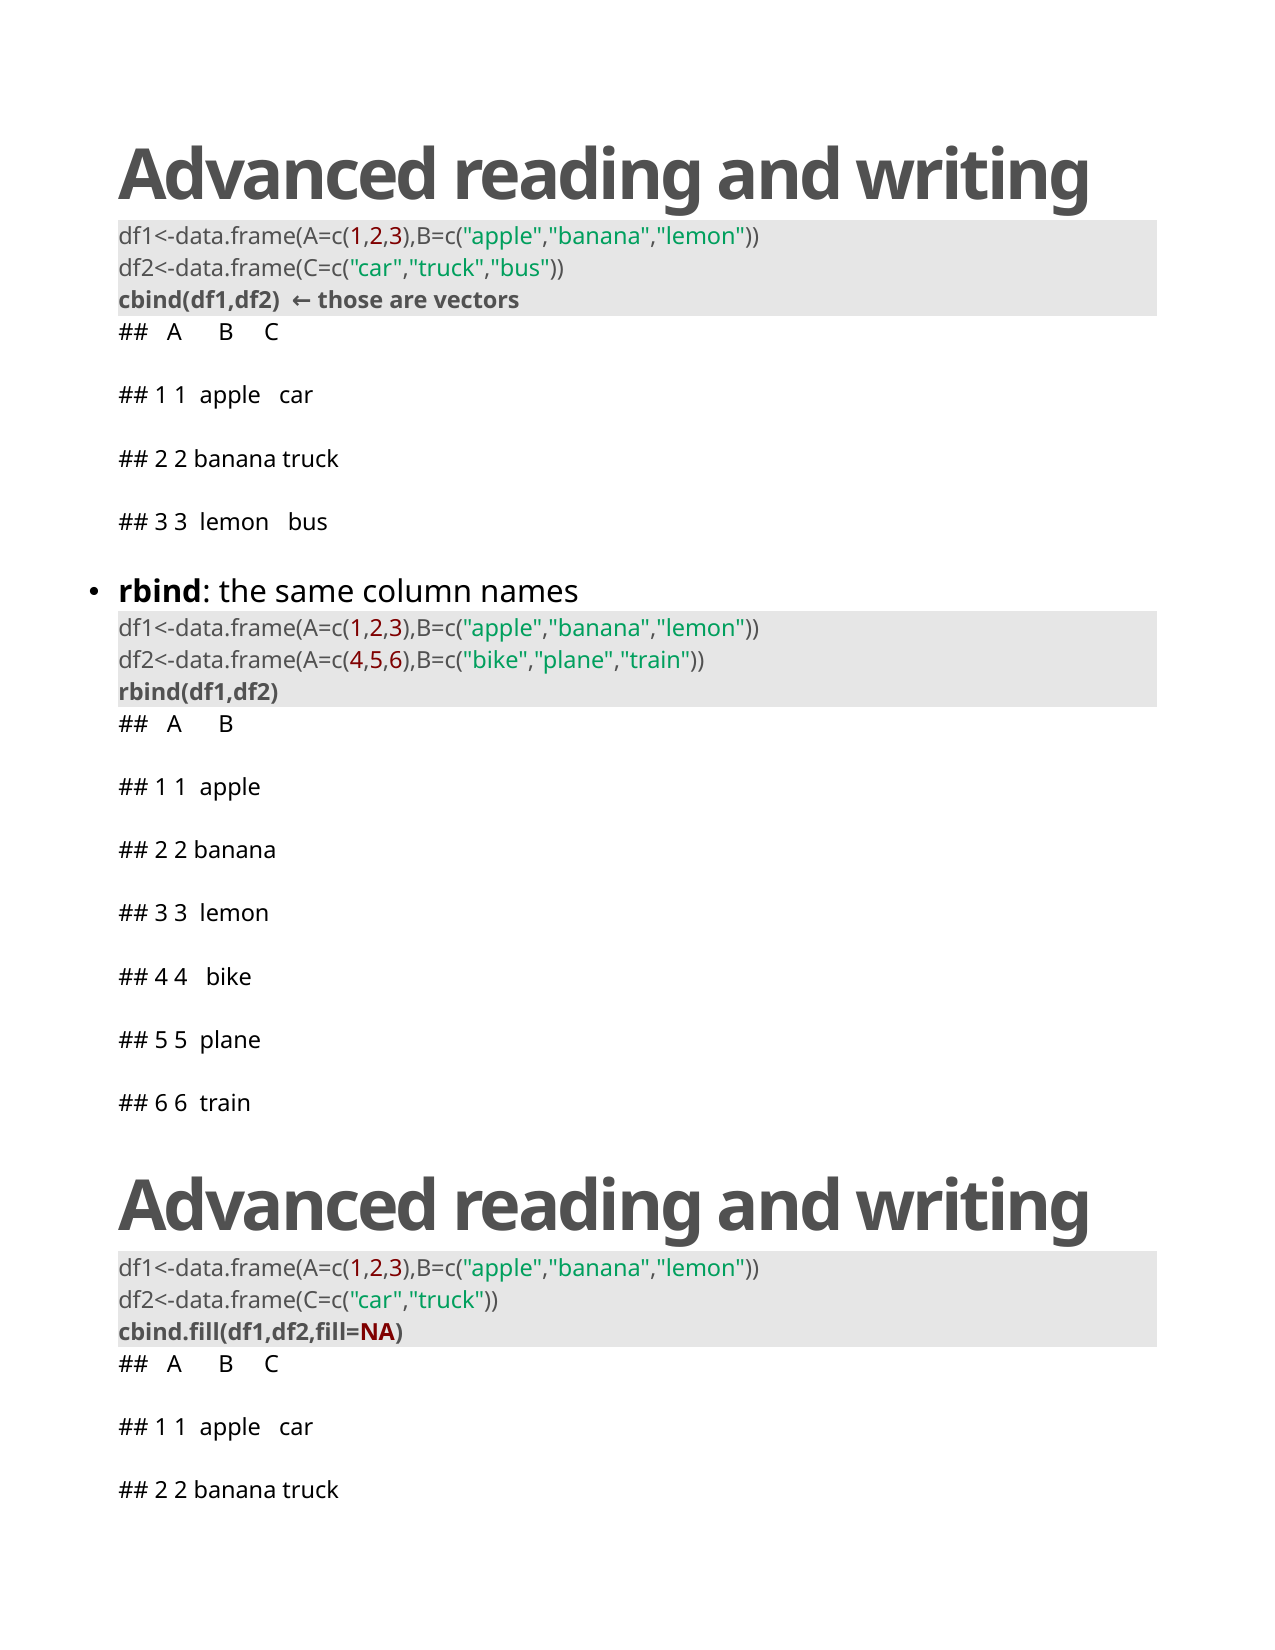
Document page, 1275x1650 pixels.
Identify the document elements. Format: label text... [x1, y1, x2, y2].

text rbind(df1,df2) [118, 675, 1157, 707]
text ## 2 2 banana truck [118, 1474, 1157, 1506]
text ## 3 3 lemon [118, 897, 1157, 929]
text ## 2 2 banana truck [118, 442, 1157, 474]
text ## A B [118, 707, 1157, 739]
subtitle Advanced reading and writing [118, 118, 1157, 220]
text df2<-data.frame(A=c(4,5,6),B=c("bike","plane","train")) [118, 643, 1157, 675]
text ## 2 2 banana [118, 833, 1157, 866]
text cbind(df1,df2) ← those are vectors [118, 284, 1157, 316]
text df1<-data.frame(A=c(1,2,3),B=c("apple","banana","lemon")) [118, 220, 1157, 252]
text ## 1 1 apple car [118, 379, 1157, 411]
text ## A B C [118, 1347, 1157, 1379]
text ## 3 3 lemon bus [118, 505, 1157, 537]
text df2<-data.frame(C=c("car","truck","bus")) [118, 252, 1157, 284]
text df1<-data.frame(A=c(1,2,3),B=c("apple","banana","lemon")) [118, 1251, 1157, 1283]
text df2<-data.frame(C=c("car","truck")) [118, 1283, 1157, 1315]
subtitle Advanced reading and writing [118, 1150, 1157, 1251]
text ## 1 1 apple car [118, 1410, 1157, 1442]
text df1<-data.frame(A=c(1,2,3),B=c("apple","banana","lemon")) [118, 611, 1157, 643]
text cbind.fill(df1,df2,fill=NA) [118, 1315, 1157, 1347]
list rbind: the same column names [118, 568, 1157, 611]
text ## 4 4 bike [118, 960, 1157, 992]
text ## 1 1 apple [118, 770, 1157, 802]
text ## 6 6 train [118, 1086, 1157, 1118]
text ## 5 5 plane [118, 1023, 1157, 1055]
text ## A B C [118, 316, 1157, 348]
